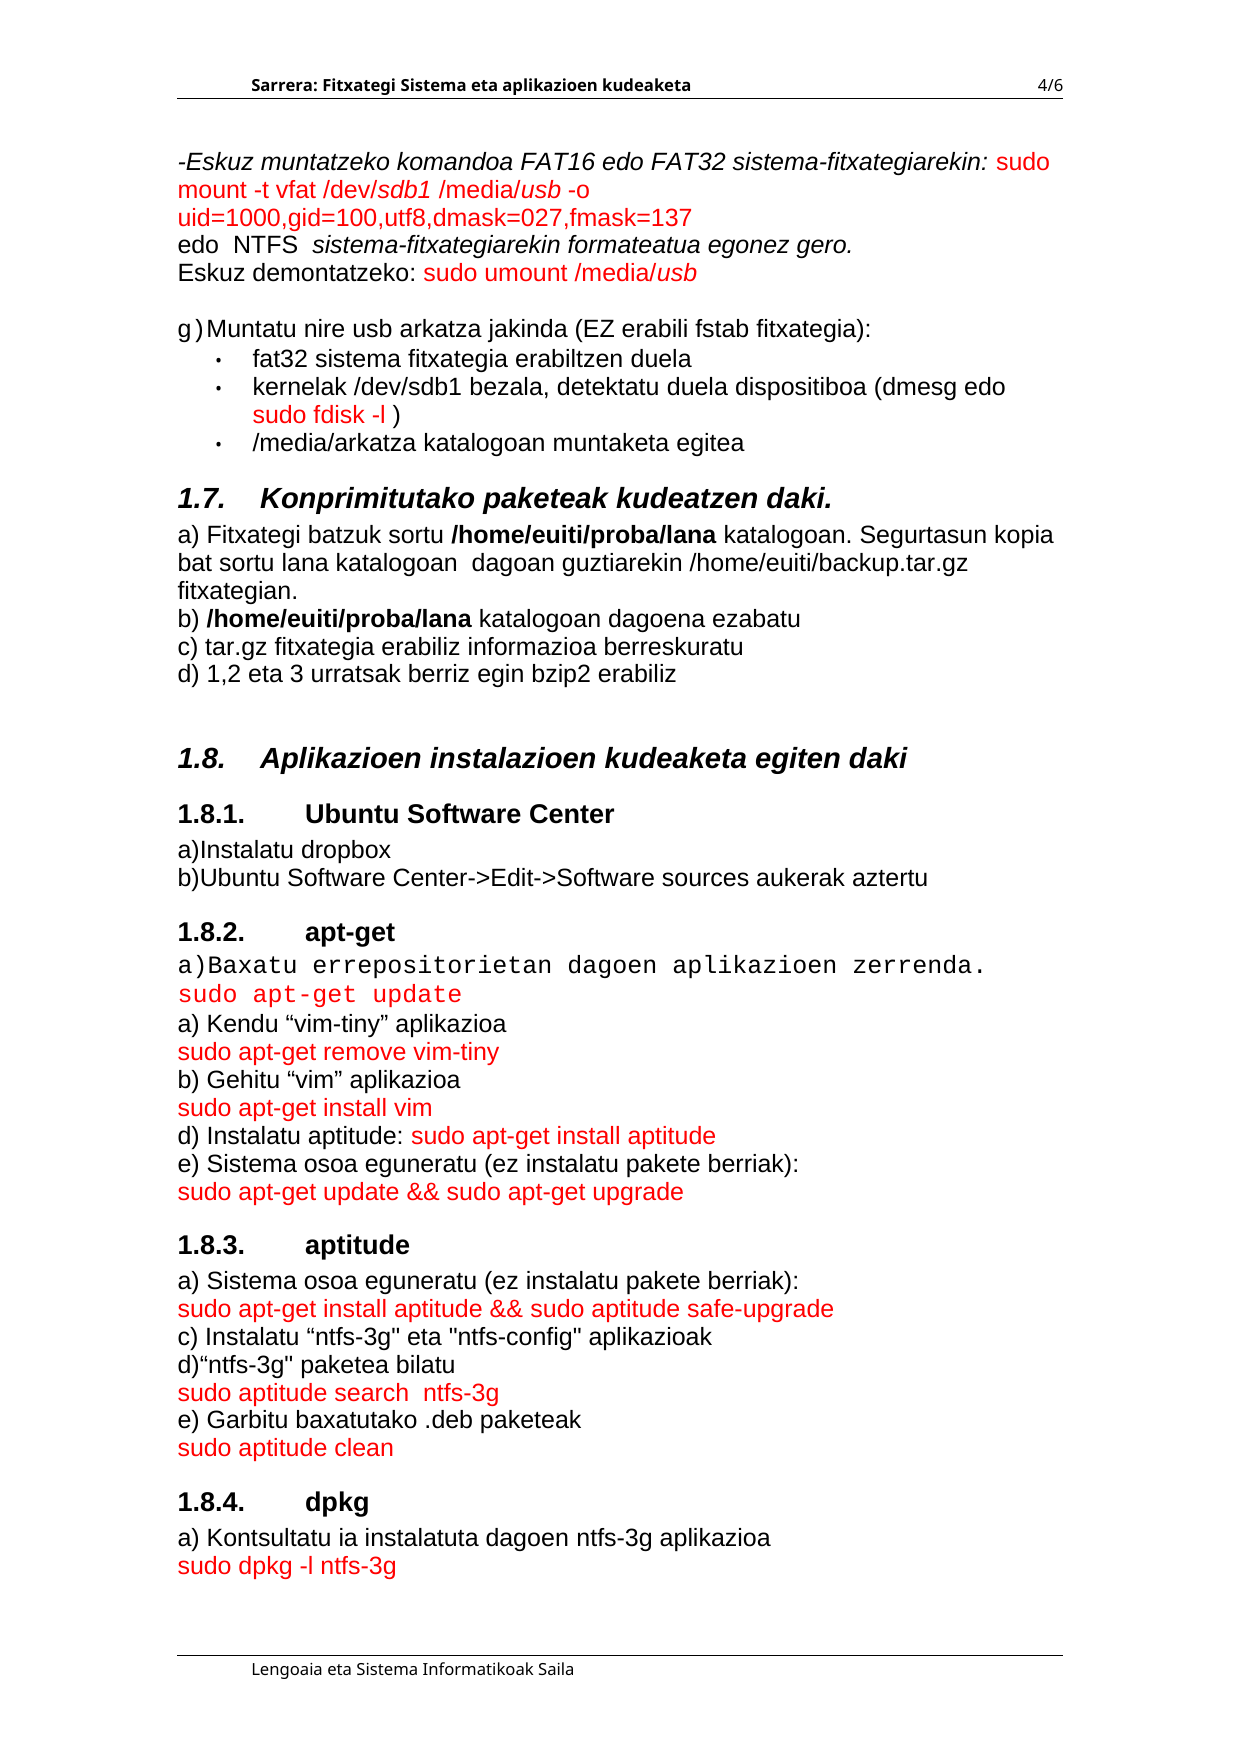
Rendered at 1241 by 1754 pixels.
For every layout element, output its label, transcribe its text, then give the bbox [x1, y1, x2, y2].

text e) Garbitu baxatutako .deb paketeak [177, 1406, 1063, 1434]
text sudo aptitude search ntfs-3g [177, 1378, 1063, 1406]
text b)Ubuntu Software Center->Edit->Software sources aukerak aztertu [177, 864, 1063, 892]
list d) Instalatu aptitude: sudo apt-get install aptitude [177, 1121, 1063, 1149]
text a)Instalatu dropbox [177, 836, 1063, 864]
text a) Kontsultatu ia instalatuta dagoen ntfs-3g aplikazioa [177, 1524, 1063, 1552]
list fat32 sistema fitxategia erabiltzen duela [215, 345, 1063, 373]
subtitle Konprimitutako paketeak kudeatzen daki. [177, 482, 1063, 514]
subtitle dpkg [177, 1487, 1063, 1517]
list kernelak /dev/sdb1 bezala, detektatu duela dispositiboa (dmesg edo sudo fdisk -l ) [215, 373, 1063, 429]
text a) Sistema osoa eguneratu (ez instalatu pakete berriak): [177, 1267, 1063, 1295]
text b) /home/euiti/proba/lana katalogoan dagoena ezabatu [177, 604, 1063, 632]
text b) Gehitu “vim” aplikazioa [177, 1066, 1063, 1093]
subtitle aptitude [177, 1230, 1063, 1261]
list e) Sistema osoa eguneratu (ez instalatu pakete berriak): [177, 1149, 1063, 1177]
text c) tar.gz fitxategia erabiliz informazioa berreskuratu [177, 632, 1063, 660]
subtitle Ubuntu Software Center [177, 799, 1063, 829]
text sudo apt-get install vim [177, 1093, 1063, 1121]
text a) Kendu “vim-tiny” aplikazioa [177, 1010, 1063, 1038]
subtitle apt-get [177, 917, 1063, 947]
text edo NTFS sistema-fitxategiarekin formateatua egonez gero. [177, 231, 1063, 259]
list sudo apt-get update && sudo apt-get upgrade [177, 1177, 1063, 1205]
text d) 1,2 eta 3 urratsak berriz egin bzip2 erabiliz [177, 660, 1063, 688]
subtitle Aplikazioen instalazioen kudeaketa egiten daki [177, 742, 1063, 774]
text g)Muntatu nire usb arkatza jakinda (EZ erabili fstab fitxategia): [177, 315, 1063, 345]
text -Eskuz muntatzeko komandoa FAT16 edo FAT32 sistema-fitxategiarekin: sudo mount -t vfat /dev/sdb1 /media/usb -o uid=1000,gid=100,utf8,dmask=027,fmask=137 [177, 148, 1063, 231]
text sudo apt-get install aptitude && sudo aptitude safe-upgrade [177, 1295, 1063, 1323]
text sudo apt-get update [177, 981, 1063, 1010]
list /media/arkatza katalogoan muntaketa egitea [215, 429, 1063, 457]
text a)Baxatu errepositorietan dagoen aplikazioen zerrenda. [177, 953, 1063, 981]
text d)“ntfs-3g" paketea bilatu [177, 1351, 1063, 1378]
text sudo aptitude clean [177, 1434, 1063, 1462]
text Eskuz demontatzeko: sudo umount /media/usb [177, 259, 1063, 287]
text sudo apt-get remove vim-tiny [177, 1038, 1063, 1066]
text c) Instalatu “ntfs-3g" eta "ntfs-config" aplikazioak [177, 1323, 1063, 1351]
text sudo dpkg -l ntfs-3g [177, 1552, 1063, 1579]
text a) Fitxategi batzuk sortu /home/euiti/proba/lana katalogoan. Segurtasun kopia bat sortu lana katalogoan dagoan guztiarekin /home/euiti/backup.tar.gz fitxategian. [177, 521, 1063, 604]
